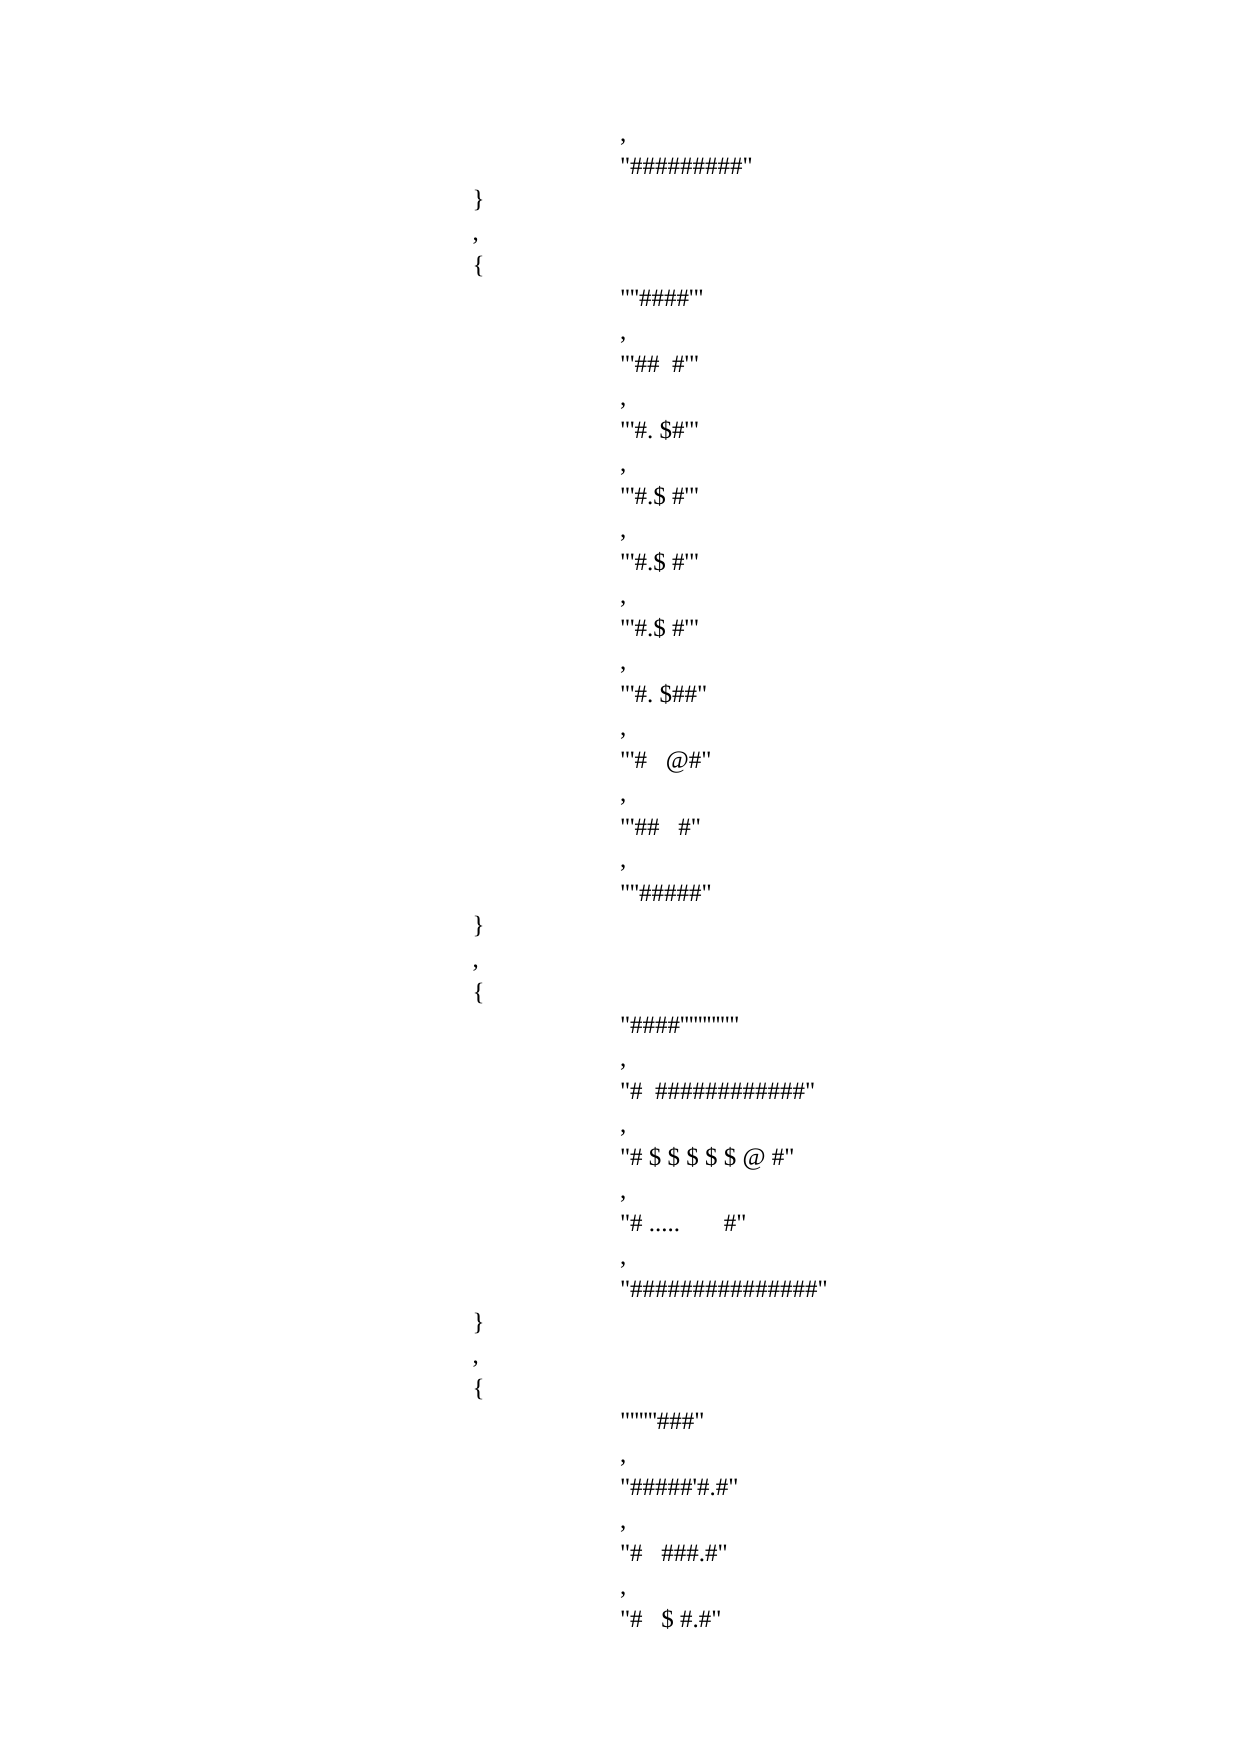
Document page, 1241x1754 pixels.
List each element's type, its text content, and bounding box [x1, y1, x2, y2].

text { [177, 977, 1152, 1005]
text , [177, 778, 1152, 807]
text "#########" [177, 151, 1152, 180]
text "''''''###" [177, 1406, 1152, 1435]
text } [177, 184, 1152, 213]
text { [177, 1373, 1152, 1402]
text "'## #'" [177, 349, 1152, 378]
text , [177, 1109, 1152, 1137]
text , [177, 1505, 1152, 1534]
text , [177, 580, 1152, 609]
text "'#. $##" [177, 679, 1152, 708]
text "'#.$ #'" [177, 547, 1152, 576]
text , [177, 646, 1152, 675]
text , [177, 1175, 1152, 1203]
text , [177, 712, 1152, 741]
text , [177, 844, 1152, 873]
text } [177, 911, 1152, 939]
text , [177, 217, 1152, 246]
text , [177, 448, 1152, 477]
text "'#.$ #'" [177, 481, 1152, 510]
text , [177, 316, 1152, 345]
text { [177, 250, 1152, 279]
text , [177, 944, 1152, 972]
text , [177, 1571, 1152, 1600]
text "'#. $#'" [177, 415, 1152, 444]
text "# $ #.#" [177, 1604, 1152, 1633]
text "# $ $ $ $ $ @ #" [177, 1142, 1152, 1171]
text "''####'" [177, 283, 1152, 312]
text , [177, 1340, 1152, 1369]
text , [177, 118, 1152, 147]
text , [177, 1043, 1152, 1071]
text "# ############" [177, 1076, 1152, 1104]
text "#####'#.#" [177, 1472, 1152, 1501]
text , [177, 1241, 1152, 1269]
text "'# @#" [177, 746, 1152, 774]
text "'## #" [177, 812, 1152, 840]
text "###############" [177, 1274, 1152, 1303]
text , [177, 382, 1152, 411]
text "# ###.#" [177, 1538, 1152, 1567]
text "'#.$ #'" [177, 613, 1152, 642]
text , [177, 1439, 1152, 1468]
text "''#####" [177, 878, 1152, 906]
text } [177, 1307, 1152, 1336]
text "# ..... #" [177, 1208, 1152, 1237]
text "####'''''''''''" [177, 1010, 1152, 1038]
text , [177, 514, 1152, 543]
